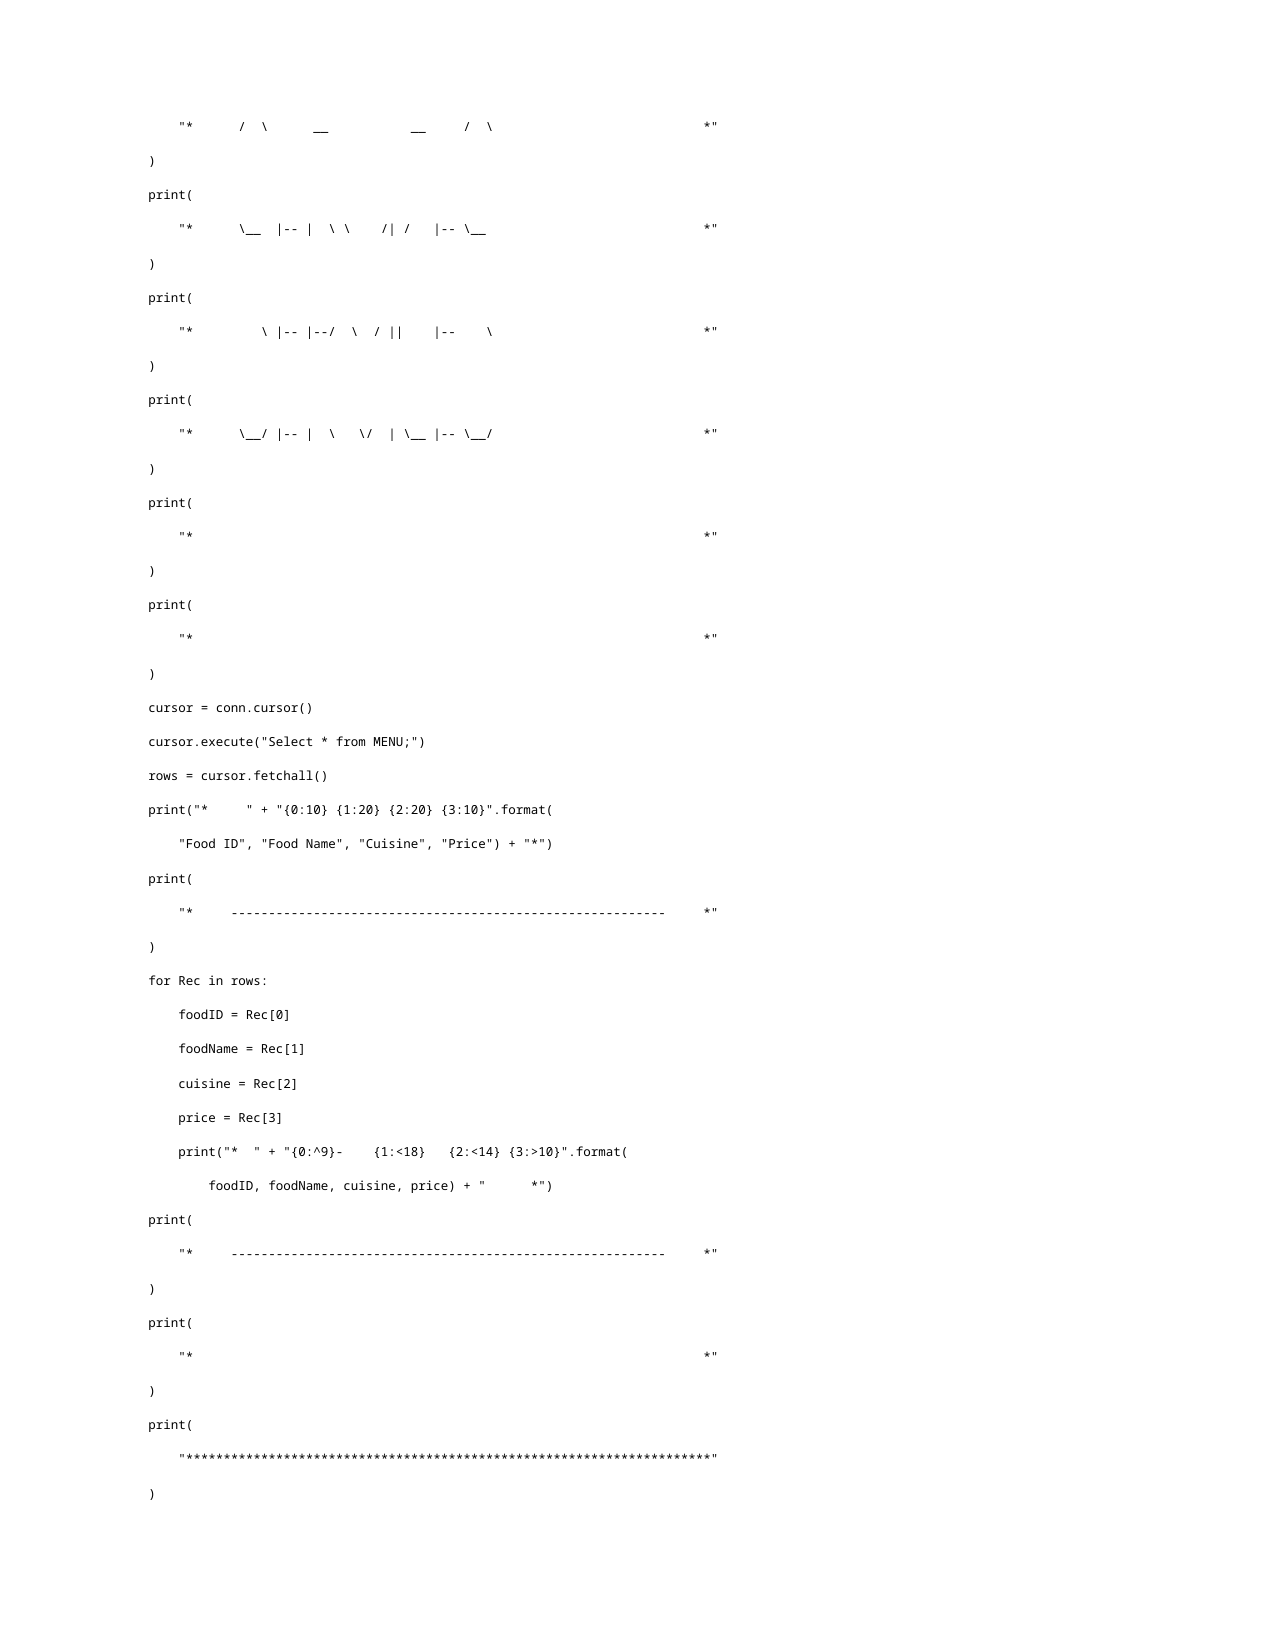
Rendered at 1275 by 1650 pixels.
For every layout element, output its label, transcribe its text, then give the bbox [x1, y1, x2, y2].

text print( [118, 186, 1157, 203]
text ) [118, 1485, 1157, 1502]
text print( [118, 1314, 1157, 1331]
text "**********************************************************************" [118, 1451, 1157, 1468]
text print( [118, 391, 1157, 408]
text "* *" [118, 631, 1157, 648]
text ) [118, 357, 1157, 374]
text foodID = Rec[0] [118, 1006, 1157, 1023]
text "* / \ __ __ / \ *" [118, 118, 1157, 135]
text ) [118, 152, 1157, 169]
text price = Rec[3] [118, 1109, 1157, 1126]
text print( [118, 1211, 1157, 1228]
text "* *" [118, 528, 1157, 545]
text print("* " + "{0:^9}- {1:<18} {2:<14} {3:>10}".format( [118, 1143, 1157, 1160]
text print( [118, 494, 1157, 511]
text rows = cursor.fetchall() [118, 767, 1157, 784]
text ) [118, 1382, 1157, 1399]
text print("* " + "{0:10} {1:20} {2:20} {3:10}".format( [118, 801, 1157, 818]
text "* ---------------------------------------------------------- *" [118, 1246, 1157, 1263]
text ) [118, 938, 1157, 955]
text foodName = Rec[1] [118, 1041, 1157, 1058]
text "Food ID", "Food Name", "Cuisine", "Price") + "*") [118, 836, 1157, 853]
text cursor.execute("Select * from MENU;") [118, 733, 1157, 750]
text "* \__/ |-- | \ \/ | \__ |-- \__/ *" [118, 426, 1157, 443]
text cursor = conn.cursor() [118, 699, 1157, 716]
text for Rec in rows: [118, 972, 1157, 989]
text "* \__ |-- | \ \ /| / |-- \__ *" [118, 221, 1157, 238]
text ) [118, 665, 1157, 682]
text "* ---------------------------------------------------------- *" [118, 904, 1157, 921]
text ) [118, 460, 1157, 477]
text "* *" [118, 1348, 1157, 1365]
text print( [118, 1416, 1157, 1433]
text "* \ |-- |--/ \ / || |-- \ *" [118, 323, 1157, 340]
text print( [118, 870, 1157, 887]
text foodID, foodName, cuisine, price) + " *") [118, 1177, 1157, 1194]
text ) [118, 255, 1157, 272]
text ) [118, 562, 1157, 579]
text cuisine = Rec[2] [118, 1075, 1157, 1092]
text print( [118, 596, 1157, 613]
text print( [118, 289, 1157, 306]
text ) [118, 1280, 1157, 1297]
